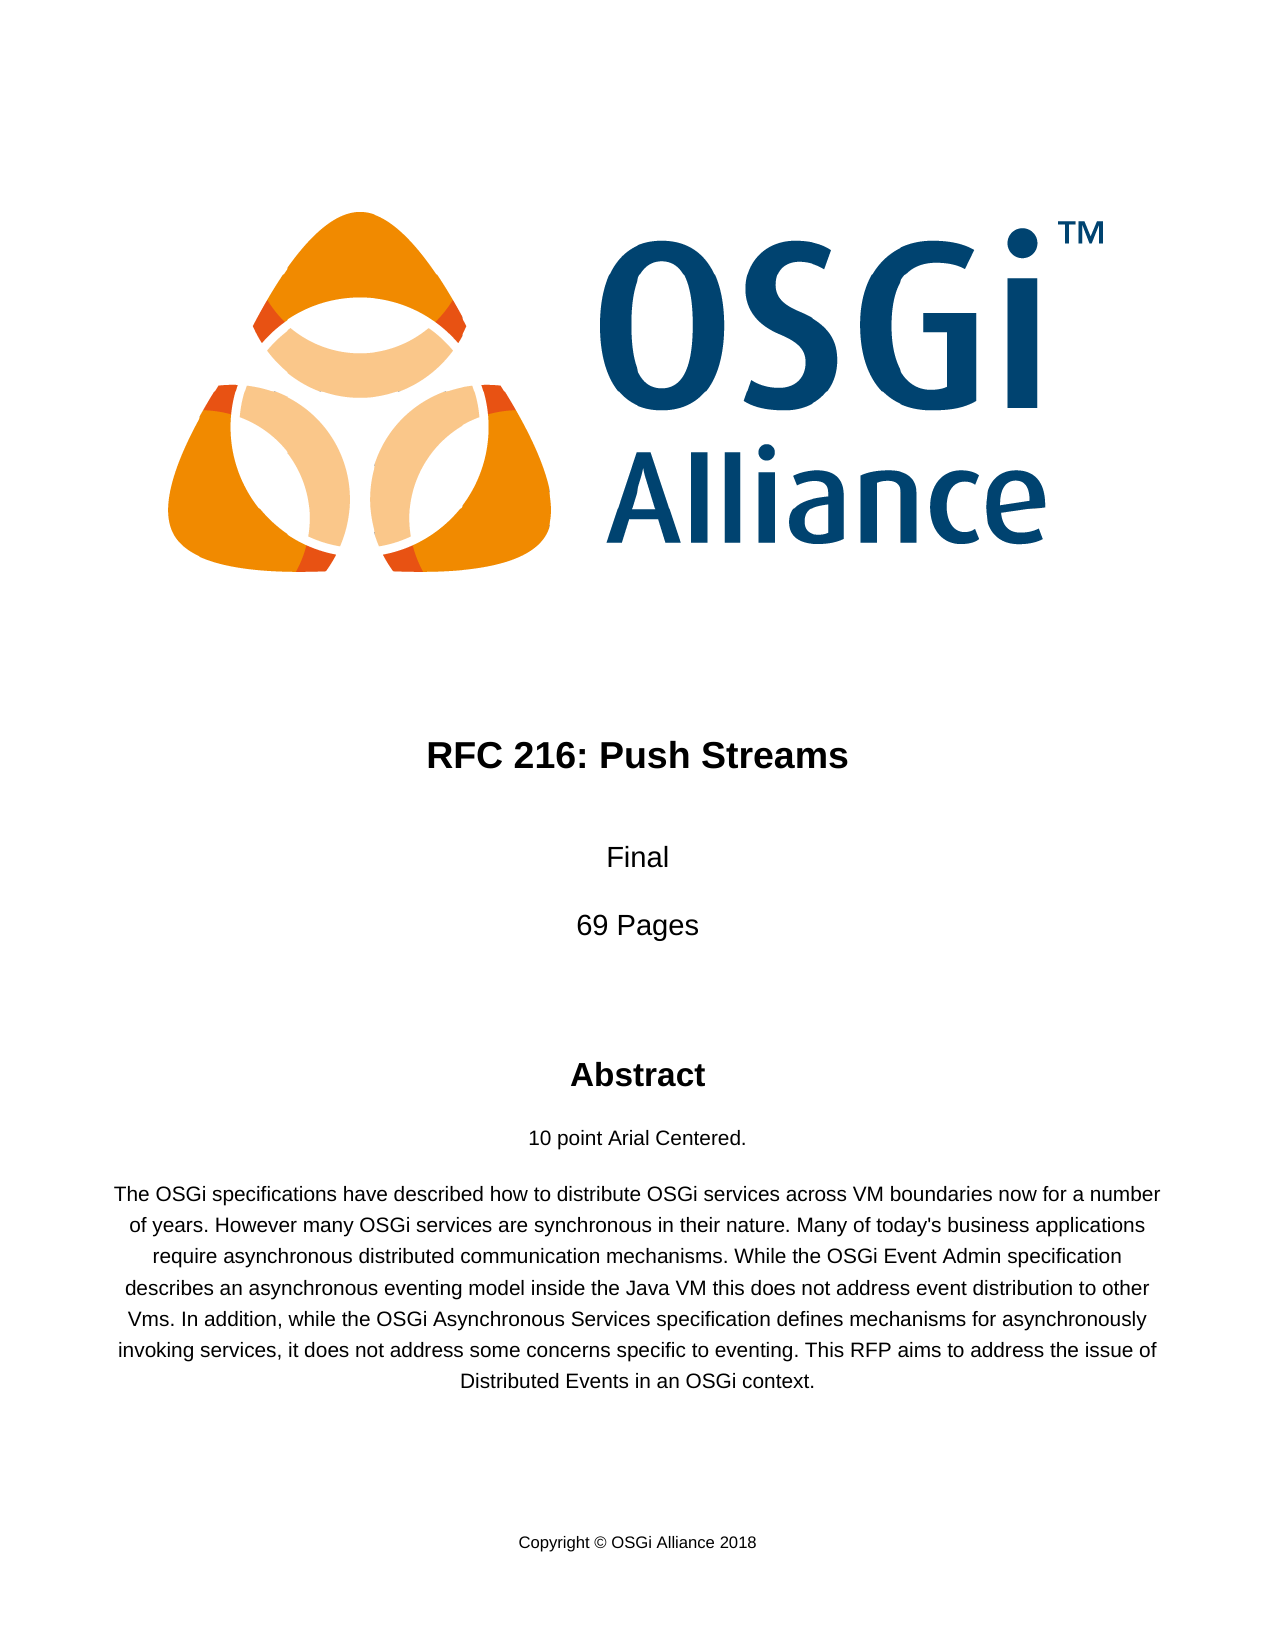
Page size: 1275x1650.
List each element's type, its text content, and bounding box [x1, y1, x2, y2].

text 10 point Arial Centered. [112, 1118, 1162, 1149]
picture [112, 158, 1163, 626]
text Abstract [112, 1055, 1162, 1093]
title Final 69 Pages [112, 841, 1162, 941]
title RFC 216: Push Streams [112, 733, 1162, 776]
text The OSGi specifications have described how to distribute OSGi services across VM boundaries now for a number of years. However many OSGi services are synchronous in their nature. Many of today's business applications require asynchronous distributed communication mechanisms. While the OSGi Event Admin specification describes an asynchronous eventing model inside the Java VM this does not address event distribution to other Vms. In addition, while the OSGi Asynchronous Services specification defines mechanisms for asynchronously invoking services, it does not address some concerns specific to eventing. This RFP aims to address the issue of Distributed Events in an OSGi context. [112, 1174, 1162, 1393]
